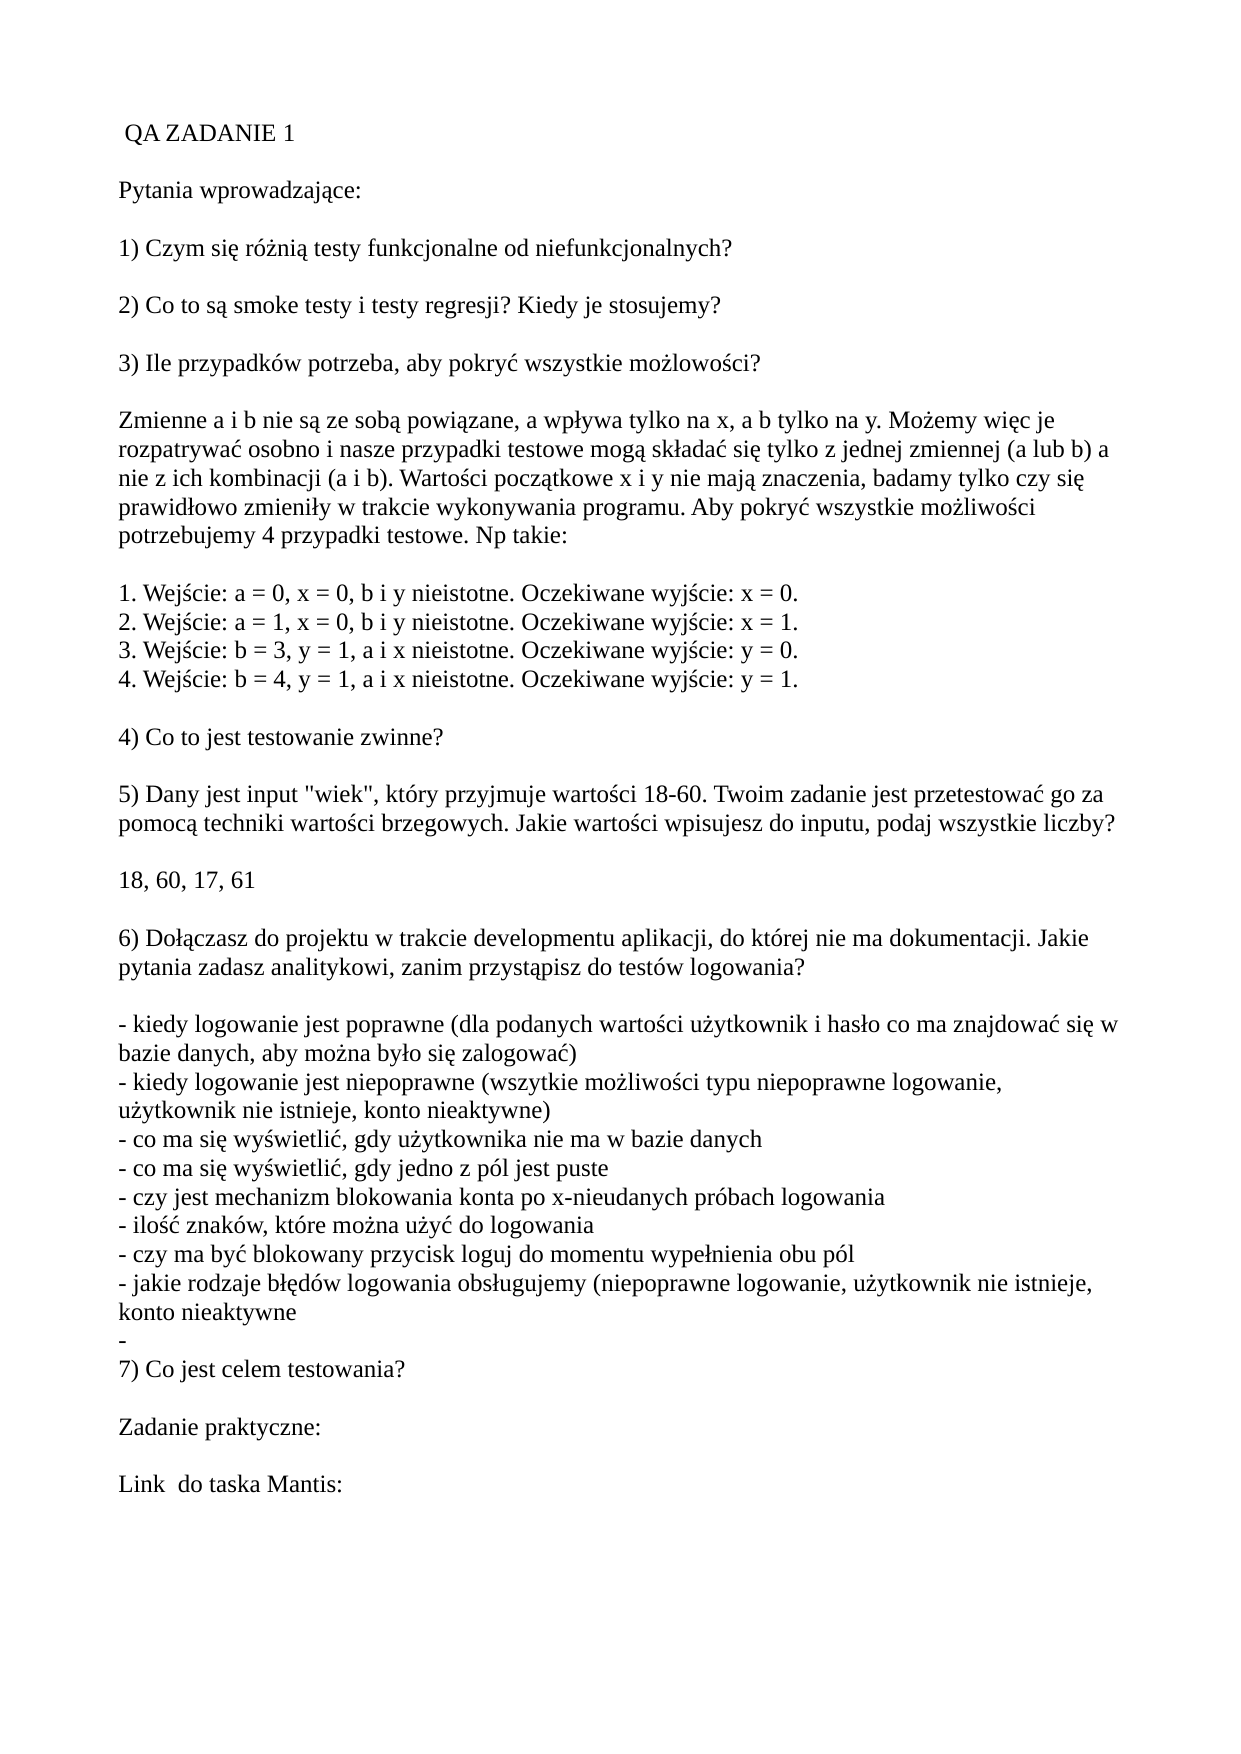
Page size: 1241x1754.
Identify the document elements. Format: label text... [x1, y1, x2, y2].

text Zmienne a i b nie są ze sobą powiązane, a wpływa tylko na x, a b tylko na y. Możemy więc je rozpatrywać osobno i nasze przypadki testowe mogą składać się tylko z jednej zmiennej (a lub b) a nie z ich kombinacji (a i b). Wartości początkowe x i y nie mają znaczenia, badamy tylko czy się prawidłowo zmieniły w trakcie wykonywania programu. Aby pokryć wszystkie możliwości potrzebujemy 4 przypadki testowe. Np takie: [118, 406, 1122, 549]
text - co ma się wyświetlić, gdy użytkownika nie ma w bazie danych [118, 1124, 1122, 1153]
text Zadanie praktyczne: [118, 1412, 1122, 1441]
text 2. Wejście: a = 1, x = 0, b i y nieistotne. Oczekiwane wyjście: x = 1. [118, 607, 1122, 636]
text - kiedy logowanie jest poprawne (dla podanych wartości użytkownik i hasło co ma znajdować się w bazie danych, aby można było się zalogować) [118, 1009, 1122, 1067]
text 3. Wejście: b = 3, y = 1, a i x nieistotne. Oczekiwane wyjście: y = 0. [118, 636, 1122, 664]
text - kiedy logowanie jest niepoprawne (wszytkie możliwości typu niepoprawne logowanie, użytkownik nie istnieje, konto nieaktywne) [118, 1067, 1122, 1124]
text 18, 60, 17, 61 [118, 866, 1122, 894]
text - czy ma być blokowany przycisk loguj do momentu wypełnienia obu pól [118, 1239, 1122, 1268]
text 4. Wejście: b = 4, y = 1, a i x nieistotne. Oczekiwane wyjście: y = 1. [118, 664, 1122, 693]
text - czy jest mechanizm blokowania konta po x-nieudanych próbach logowania [118, 1182, 1122, 1211]
text 4) Co to jest testowanie zwinne? [118, 722, 1122, 751]
text 2) Co to są smoke testy i testy regresji? Kiedy je stosujemy? [118, 291, 1122, 319]
text QA ZADANIE 1 [118, 118, 1122, 147]
text - co ma się wyświetlić, gdy jedno z pól jest puste [118, 1153, 1122, 1182]
text - ilość znaków, które można użyć do logowania [118, 1211, 1122, 1239]
text 6) Dołączasz do projektu w trakcie developmentu aplikacji, do której nie ma dokumentacji. Jakie pytania zadasz analitykowi, zanim przystąpisz do testów logowania? [118, 923, 1122, 981]
text Link do taska Mantis: [118, 1469, 1122, 1498]
text 5) Dany jest input "wiek", który przyjmuje wartości 18-60. Twoim zadanie jest przetestować go za pomocą techniki wartości brzegowych. Jakie wartości wpisujesz do inputu, podaj wszystkie liczby? [118, 779, 1122, 837]
text 1) Czym się różnią testy funkcjonalne od niefunkcjonalnych? [118, 233, 1122, 262]
text Pytania wprowadzające: [118, 176, 1122, 204]
text - [118, 1326, 1122, 1354]
text - jakie rodzaje błędów logowania obsługujemy (niepoprawne logowanie, użytkownik nie istnieje, konto nieaktywne [118, 1268, 1122, 1326]
text 1. Wejście: a = 0, x = 0, b i y nieistotne. Oczekiwane wyjście: x = 0. [118, 578, 1122, 607]
text 3) Ile przypadków potrzeba, aby pokryć wszystkie możlowości? [118, 348, 1122, 377]
text 7) Co jest celem testowania? [118, 1354, 1122, 1383]
